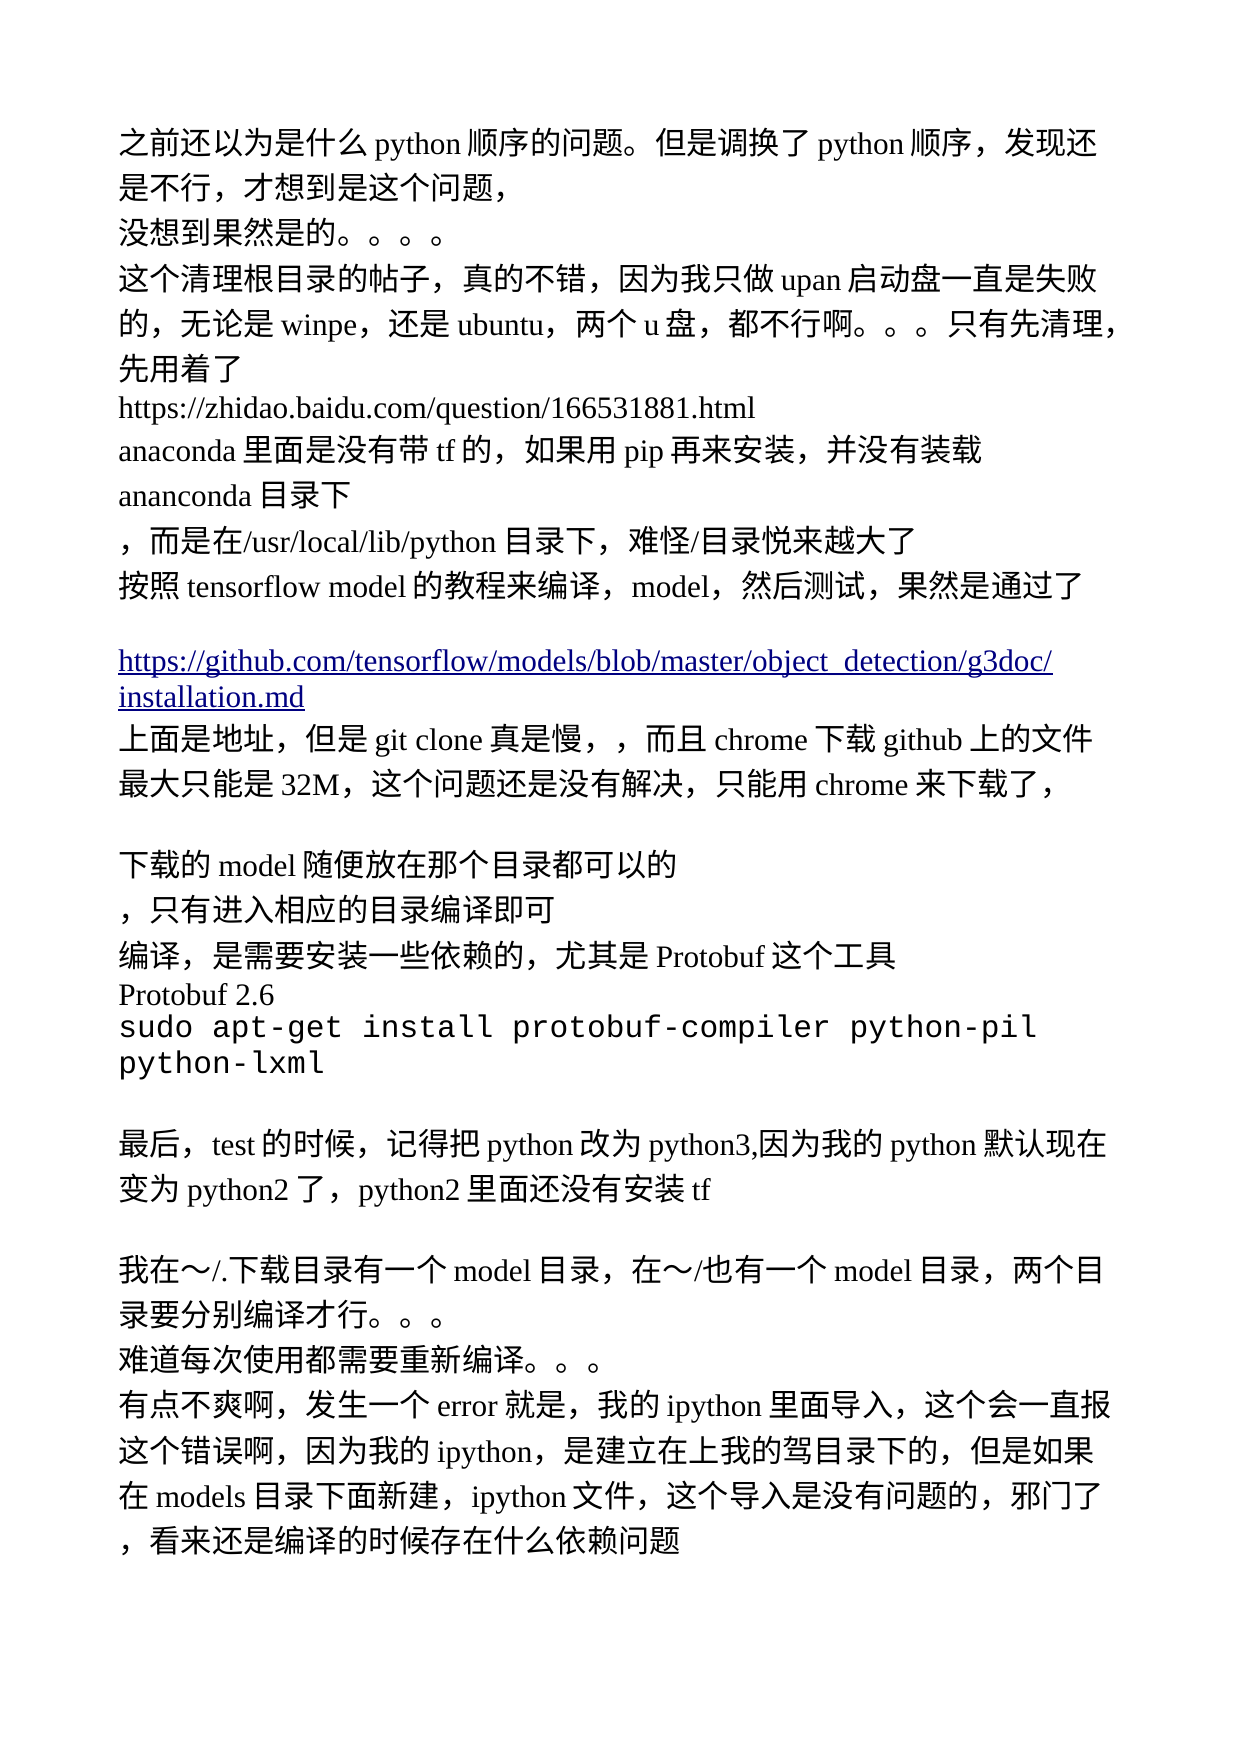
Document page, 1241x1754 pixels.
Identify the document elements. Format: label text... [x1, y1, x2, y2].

text 上面是地址，但是git clone真是慢，，而且chrome下载github上的文件最大只能是32M，这个问题还是没有解决，只能用chrome来下载了， [118, 714, 1122, 804]
text ，看来还是编译的时候存在什么依赖问题 [118, 1516, 1122, 1561]
text 我在～/.下载目录有一个model目录，在～/也有一个model目录，两个目录要分别编译才行。。。 [118, 1245, 1122, 1335]
text 编译，是需要安装一些依赖的，尤其是Protobuf这个工具 [118, 931, 1122, 976]
text 按照tensorflow model的教程来编译，model，然后测试，果然是通过了 [118, 561, 1122, 606]
text 最后，test的时候，记得把python改为python3,因为我的python默认现在变为python2了，python2里面还没有安装tf [118, 1119, 1122, 1209]
text anaconda里面是没有带tf的，如果用pip再来安装，并没有装载ananconda目录下 [118, 425, 1122, 516]
text ，只有进入相应的目录编译即可 [118, 886, 1122, 931]
text https://github.com/tensorflow/models/blob/master/object_detection/g3doc/installation.md [118, 642, 1122, 714]
text 这个清理根目录的帖子，真的不错，因为我只做upan启动盘一直是失败的，无论是winpe，还是ubuntu，两个u盘，都不行啊。。。只有先清理，先用着了 [118, 254, 1122, 389]
text 没想到果然是的。。。。 [118, 208, 1122, 254]
text 难道每次使用都需要重新编译。。。 [118, 1335, 1122, 1381]
text Protobuf 2.6 [118, 976, 1122, 1012]
text 之前还以为是什么python顺序的问题。但是调换了python顺序，发现还是不行，才想到是这个问题， [118, 118, 1122, 208]
text https://zhidao.baidu.com/question/166531881.html [118, 389, 1122, 425]
text 有点不爽啊，发生一个error就是，我的ipython里面导入，这个会一直报这个错误啊，因为我的ipython，是建立在上我的驾目录下的，但是如果在models目录下面新建，ipython文件，这个导入是没有问题的，邪门了 [118, 1381, 1122, 1516]
text sudo apt-get install protobuf-compiler python-pil python-lxml [118, 1012, 1122, 1083]
text 下载的model随便放在那个目录都可以的 [118, 840, 1122, 886]
text ，而是在/usr/local/lib/python目录下，难怪/目录悦来越大了 [118, 516, 1122, 561]
